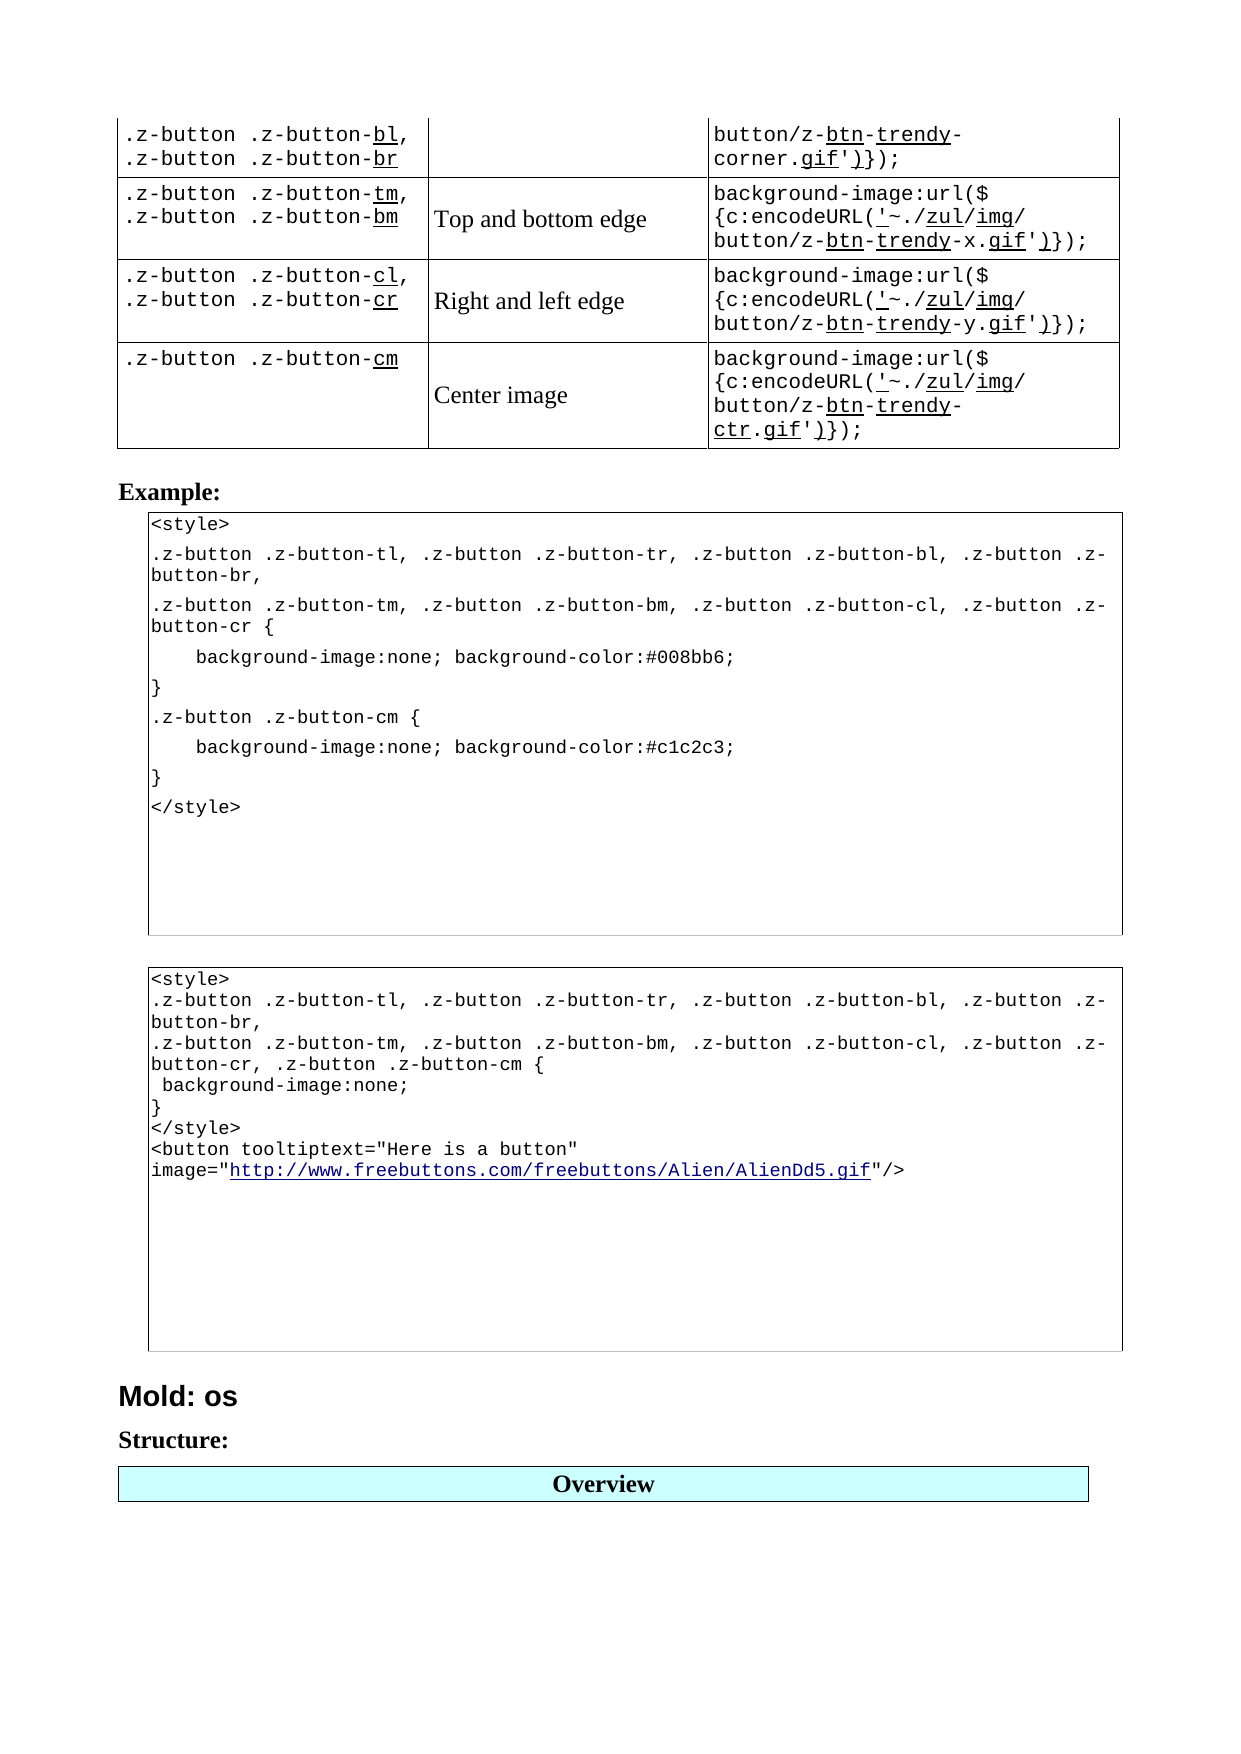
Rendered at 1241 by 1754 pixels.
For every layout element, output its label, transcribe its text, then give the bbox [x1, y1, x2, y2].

table_cell button/z-btn-trendy-corner.gif')}); [709, 118, 1119, 177]
text .z-button .z-button-tl, .z-button .z-button-tr, .z-button .z-button-bl, .z-button .z-button-br, [149, 542, 1122, 587]
table_cell background-image:url(${c:encodeURL('~./zul/img/button/z-btn-trendy-x.gif')}); [709, 178, 1119, 259]
text Example: [118, 477, 1122, 506]
table_cell .z-button .z-button-tm, .z-button .z-button-bm [118, 178, 428, 259]
table_cell .z-button .z-button-cl, .z-button .z-button-cr [118, 260, 428, 342]
text <style> .z-button .z-button-tl, .z-button .z-button-tr, .z-button .z-button-bl, .z-button .z-button-br, .z-button .z-button-tm, .z-button .z-button-bm, .z-button .z-button-cl, .z-button .z-button-cr, .z-button .z-button-cm { background-image:none; } </style> <button tooltiptext="Here is a button" image="http://www.freebuttons.com/freebuttons/Alien/AlienDd5.gif"/> [149, 968, 1122, 1182]
text Structure: [118, 1425, 1122, 1453]
table_cell [429, 118, 707, 177]
table_cell Top and bottom edge [429, 178, 707, 259]
text } [149, 765, 1122, 789]
text .z-button .z-button-cm { [149, 704, 1122, 729]
subtitle Mold: os [118, 1379, 1122, 1412]
table_cell .z-button .z-button-bl, .z-button .z-button-br [118, 118, 428, 177]
text .z-button .z-button-tm, .z-button .z-button-bm, .z-button .z-button-cl, .z-button .z-button-cr { [149, 593, 1122, 638]
table_cell Center image [429, 343, 707, 448]
table_header Overview [119, 1467, 1088, 1501]
table_cell background-image:url(${c:encodeURL('~./zul/img/button/z-btn-trendy-ctr.gif')}); [709, 343, 1119, 448]
text } [149, 674, 1122, 699]
table_cell .z-button .z-button-cm [118, 343, 428, 448]
text background-image:none; background-color:#c1c2c3; [149, 735, 1122, 759]
table_cell Right and left edge [429, 260, 707, 342]
text </style> [149, 795, 1122, 819]
text <style> [149, 513, 1122, 536]
text background-image:none; background-color:#008bb6; [149, 644, 1122, 669]
table_cell background-image:url(${c:encodeURL('~./zul/img/button/z-btn-trendy-y.gif')}); [709, 260, 1119, 342]
